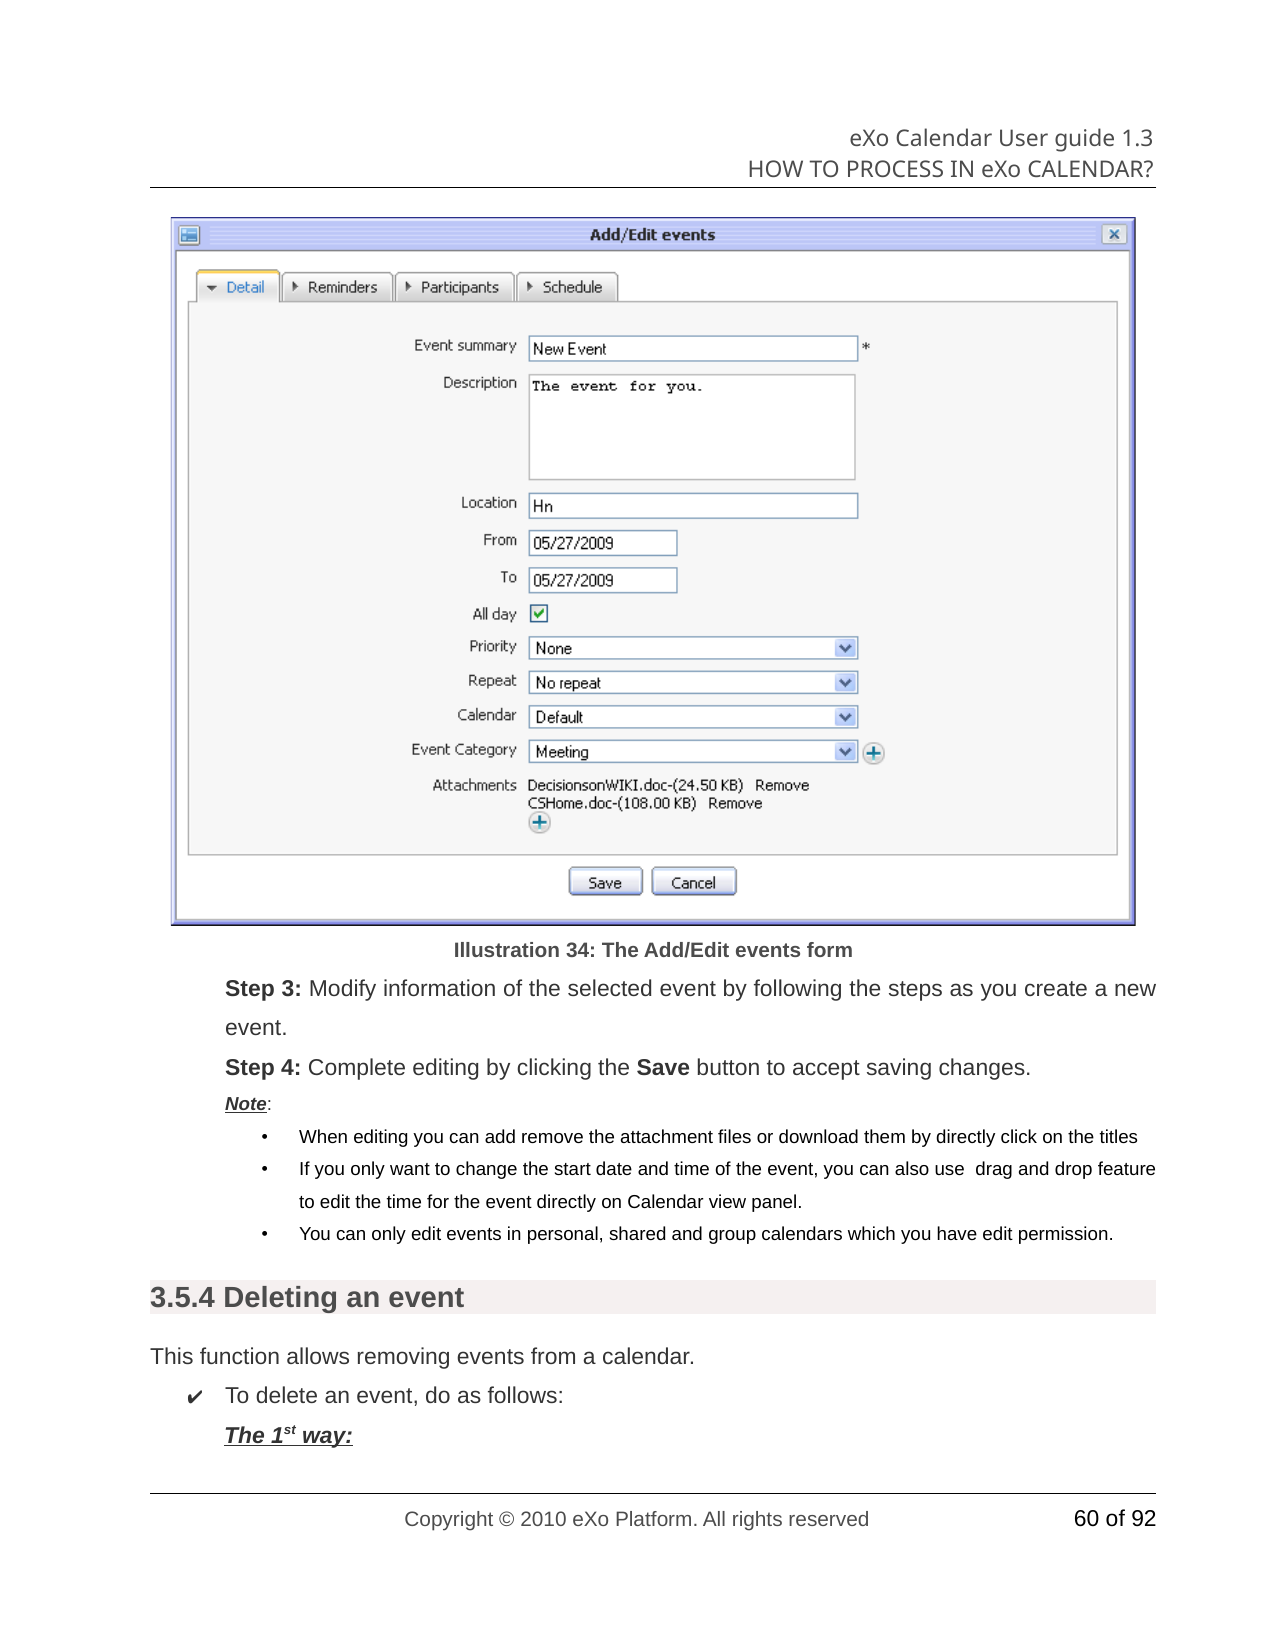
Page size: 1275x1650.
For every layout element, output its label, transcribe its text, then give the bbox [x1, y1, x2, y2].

text This function allows removing events from a calendar. [150, 1343, 1156, 1369]
list When editing you can add remove the attachment files or download them by directly click on the titles [261, 1126, 1156, 1147]
picture [170, 217, 1136, 926]
list Step 3: Modify information of the selected event by following the steps as you create a new event. [187, 217, 1156, 1041]
list Illustration 34: The Add/Edit events form [171, 926, 1136, 962]
list Note: [187, 1093, 1156, 1115]
list To delete an event, do as follows: [187, 1382, 1156, 1409]
list You can only edit events in personal, shared and group calendars which you have edit permission. [261, 1223, 1156, 1244]
subtitle Deleting an event [150, 1280, 1156, 1314]
list Step 4: Complete editing by clicking the Save button to accept saving changes. [187, 1054, 1156, 1080]
text The 1st way: [224, 1422, 1156, 1448]
list If you only want to change the start date and time of the event, you can also use drag and drop feature to edit the time for the event directly on Calendar view panel. [261, 1158, 1156, 1212]
